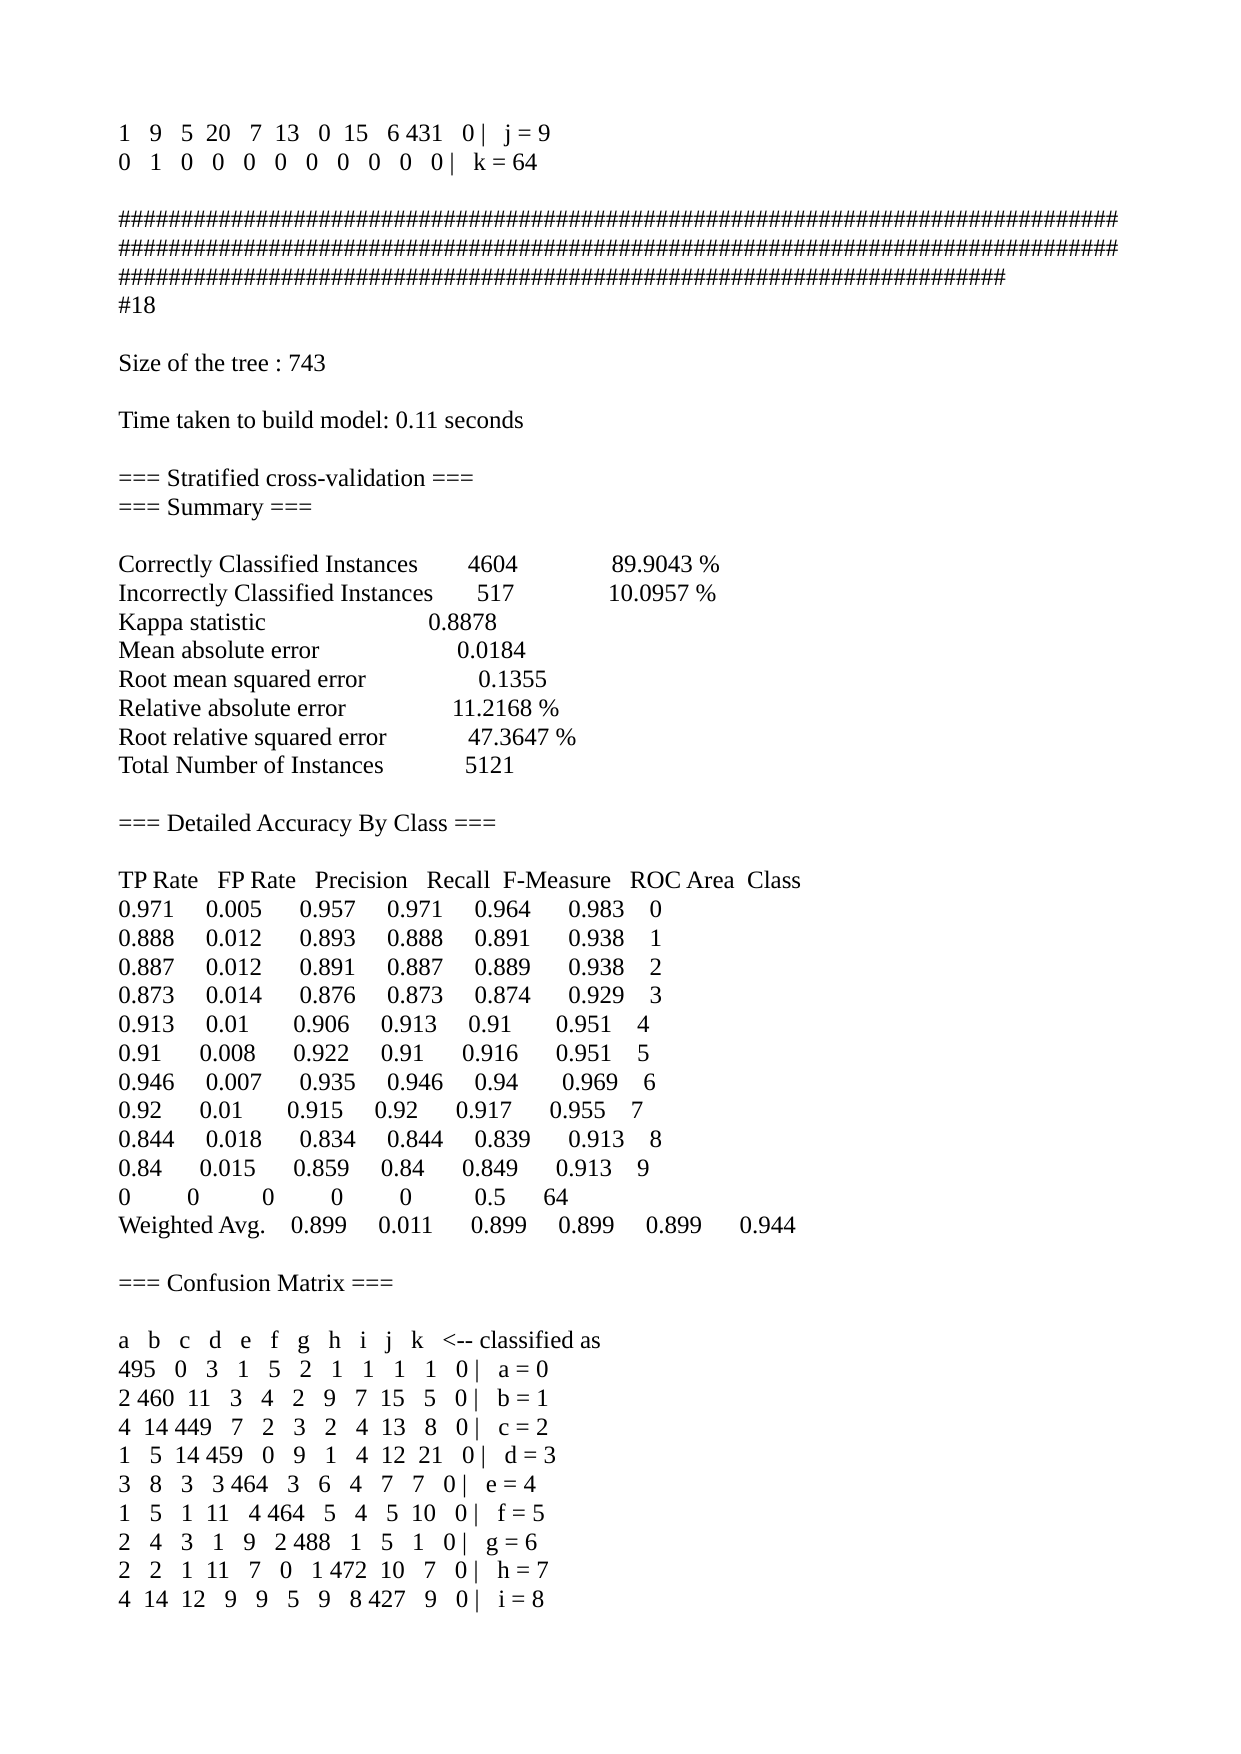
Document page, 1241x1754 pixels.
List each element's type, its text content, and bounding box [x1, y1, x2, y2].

text 0.873 0.014 0.876 0.873 0.874 0.929 3 [118, 981, 1122, 1009]
text 0.91 0.008 0.922 0.91 0.916 0.951 5 [118, 1038, 1122, 1067]
text 0.92 0.01 0.915 0.92 0.917 0.955 7 [118, 1096, 1122, 1124]
text === Summary === [118, 492, 1122, 521]
text 0.946 0.007 0.935 0.946 0.94 0.969 6 [118, 1067, 1122, 1096]
text Root mean squared error 0.1355 [118, 664, 1122, 693]
text #18 [118, 291, 1122, 319]
text 0.913 0.01 0.906 0.913 0.91 0.951 4 [118, 1009, 1122, 1038]
text 2 2 1 11 7 0 1 472 10 7 0 | h = 7 [118, 1556, 1122, 1584]
text Relative absolute error 11.2168 % [118, 693, 1122, 722]
text Total Number of Instances 5121 [118, 751, 1122, 779]
text === Confusion Matrix === [118, 1268, 1122, 1297]
text 1 5 14 459 0 9 1 4 12 21 0 | d = 3 [118, 1441, 1122, 1469]
text Time taken to build model: 0.11 seconds [118, 406, 1122, 434]
text 4 14 12 9 9 5 9 8 427 9 0 | i = 8 [118, 1584, 1122, 1613]
text 0 1 0 0 0 0 0 0 0 0 0 | k = 64 [118, 147, 1122, 176]
text Kappa statistic 0.8878 [118, 607, 1122, 636]
text Incorrectly Classified Instances 517 10.0957 % [118, 578, 1122, 607]
text Mean absolute error 0.0184 [118, 636, 1122, 664]
text Weighted Avg. 0.899 0.011 0.899 0.899 0.899 0.944 [118, 1211, 1122, 1239]
text Size of the tree : 743 [118, 348, 1122, 377]
text 4 14 449 7 2 3 2 4 13 8 0 | c = 2 [118, 1412, 1122, 1441]
text === Stratified cross-validation === [118, 463, 1122, 492]
text 2 4 3 1 9 2 488 1 5 1 0 | g = 6 [118, 1527, 1122, 1556]
text 1 9 5 20 7 13 0 15 6 431 0 | j = 9 [118, 118, 1122, 147]
text 1 5 1 11 4 464 5 4 5 10 0 | f = 5 [118, 1498, 1122, 1527]
text a b c d e f g h i j k <-- classified as [118, 1326, 1122, 1354]
text Correctly Classified Instances 4604 89.9043 % [118, 549, 1122, 578]
text 0.844 0.018 0.834 0.844 0.839 0.913 8 [118, 1124, 1122, 1153]
text 0.84 0.015 0.859 0.84 0.849 0.913 9 [118, 1153, 1122, 1182]
text TP Rate FP Rate Precision Recall F-Measure ROC Area Class [118, 866, 1122, 894]
text 0.971 0.005 0.957 0.971 0.964 0.983 0 [118, 894, 1122, 923]
text 0.888 0.012 0.893 0.888 0.891 0.938 1 [118, 923, 1122, 952]
text 495 0 3 1 5 2 1 1 1 1 0 | a = 0 [118, 1354, 1122, 1383]
text 2 460 11 3 4 2 9 7 15 5 0 | b = 1 [118, 1383, 1122, 1412]
text ####################################################################################################################################################################################################################################### [118, 204, 1122, 291]
text 0 0 0 0 0 0.5 64 [118, 1182, 1122, 1211]
text 3 8 3 3 464 3 6 4 7 7 0 | e = 4 [118, 1469, 1122, 1498]
text === Detailed Accuracy By Class === [118, 808, 1122, 837]
text 0.887 0.012 0.891 0.887 0.889 0.938 2 [118, 952, 1122, 981]
text Root relative squared error 47.3647 % [118, 722, 1122, 751]
